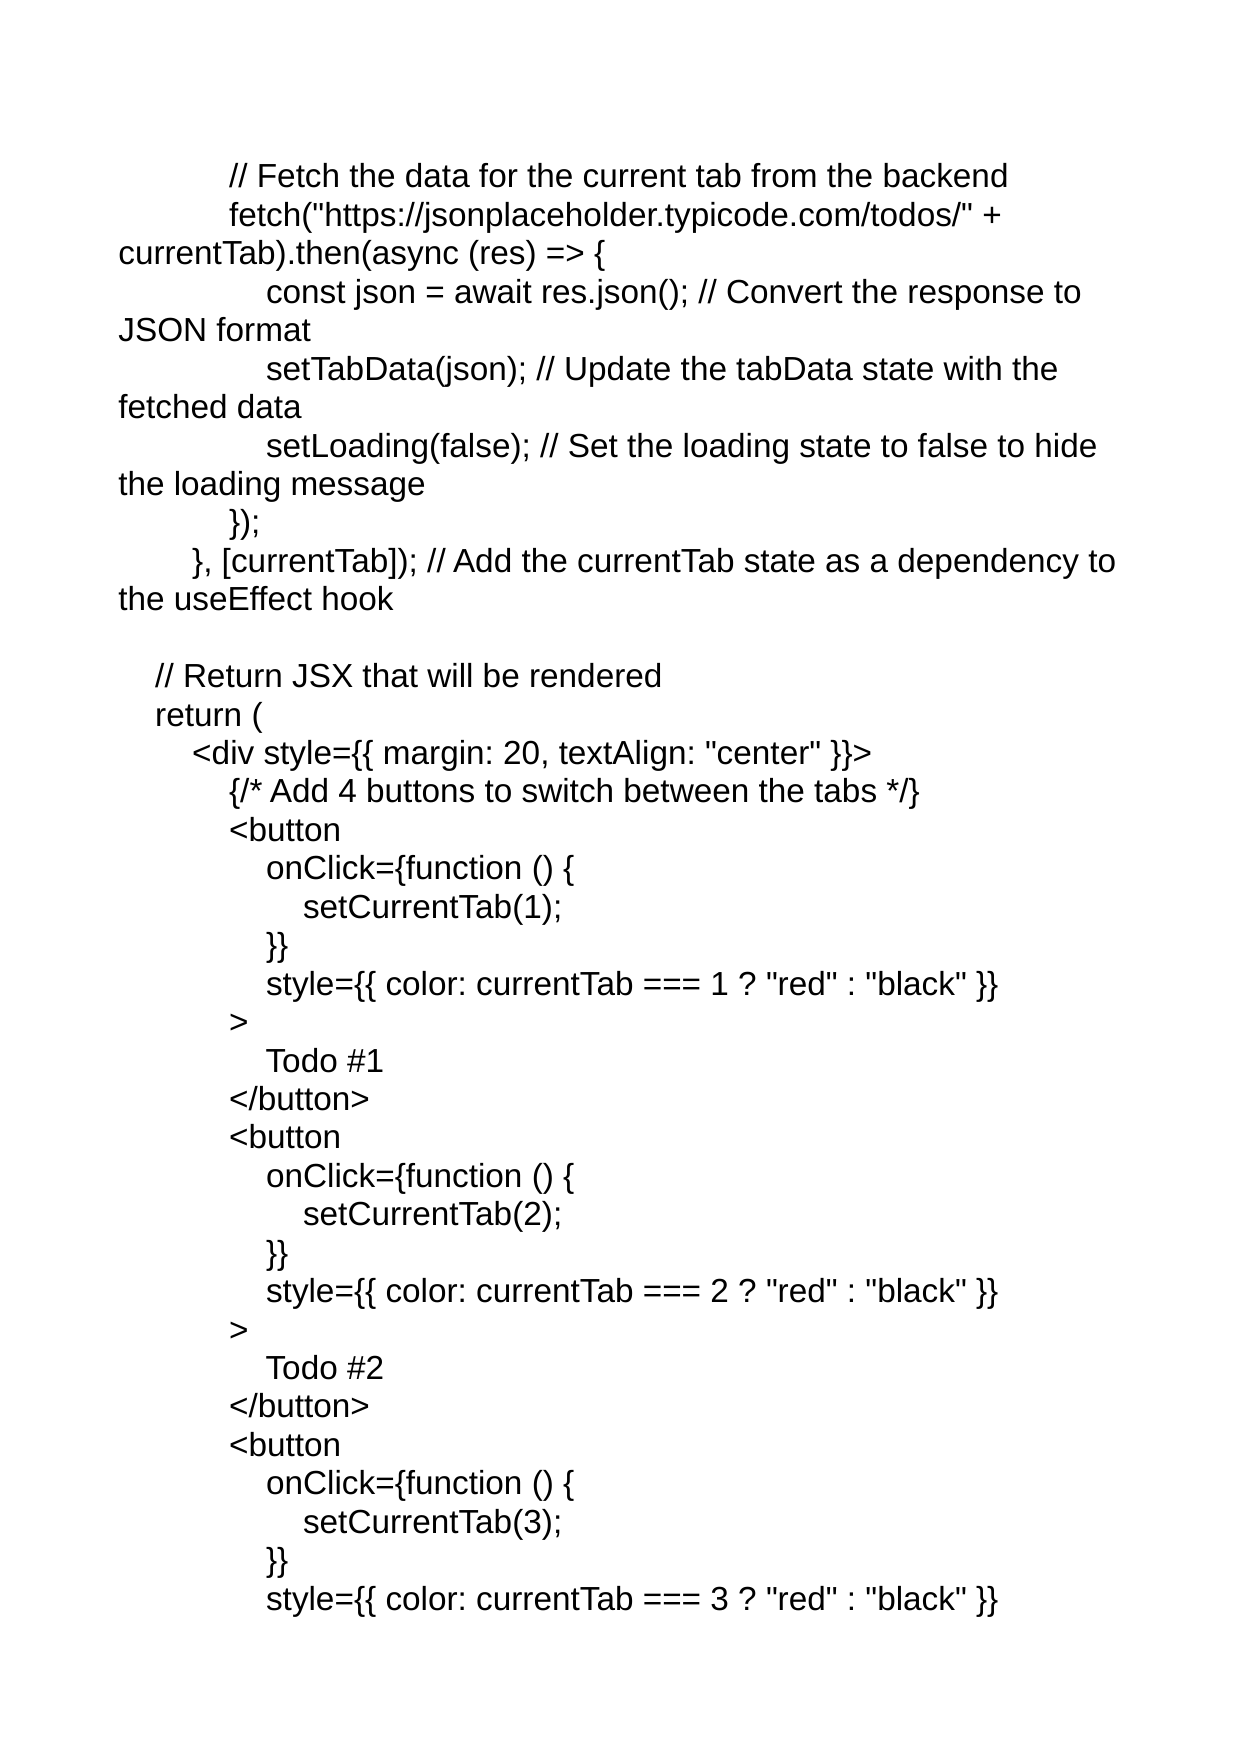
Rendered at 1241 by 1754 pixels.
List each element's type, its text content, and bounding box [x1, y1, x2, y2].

text onClick={function () { [118, 1463, 1122, 1502]
text style={{ color: currentTab === 3 ? "red" : "black" }} [118, 1579, 1122, 1617]
text // Fetch the data for the current tab from the backend [118, 157, 1122, 195]
text }); [118, 502, 1122, 541]
text style={{ color: currentTab === 1 ? "red" : "black" }} [118, 964, 1122, 1002]
text > [118, 1310, 1122, 1348]
text onClick={function () { [118, 1156, 1122, 1194]
text <button [118, 1117, 1122, 1156]
text fetch("https://jsonplaceholder.typicode.com/todos/" + currentTab).then(async (res) => { [118, 195, 1122, 272]
text }, [currentTab]); // Add the currentTab state as a dependency to the useEffect hook [118, 541, 1122, 618]
text <button [118, 1425, 1122, 1463]
text }} [118, 1540, 1122, 1579]
text Todo #2 [118, 1348, 1122, 1387]
text <div style={{ margin: 20, textAlign: "center" }}> [118, 733, 1122, 772]
text const json = await res.json(); // Convert the response to JSON format [118, 272, 1122, 349]
text Todo #1 [118, 1041, 1122, 1079]
text </button> [118, 1079, 1122, 1117]
text }} [118, 925, 1122, 964]
text onClick={function () { [118, 848, 1122, 887]
text style={{ color: currentTab === 2 ? "red" : "black" }} [118, 1271, 1122, 1310]
text }} [118, 1233, 1122, 1271]
text setLoading(false); // Set the loading state to false to hide the loading message [118, 426, 1122, 502]
text <button [118, 810, 1122, 848]
text // Return JSX that will be rendered [118, 656, 1122, 695]
text > [118, 1002, 1122, 1041]
text return ( [118, 695, 1122, 733]
text setCurrentTab(1); [118, 887, 1122, 925]
text </button> [118, 1387, 1122, 1425]
text setTabData(json); // Update the tabData state with the fetched data [118, 349, 1122, 426]
text setCurrentTab(2); [118, 1194, 1122, 1233]
text {/* Add 4 buttons to switch between the tabs */} [118, 772, 1122, 810]
text setCurrentTab(3); [118, 1502, 1122, 1540]
